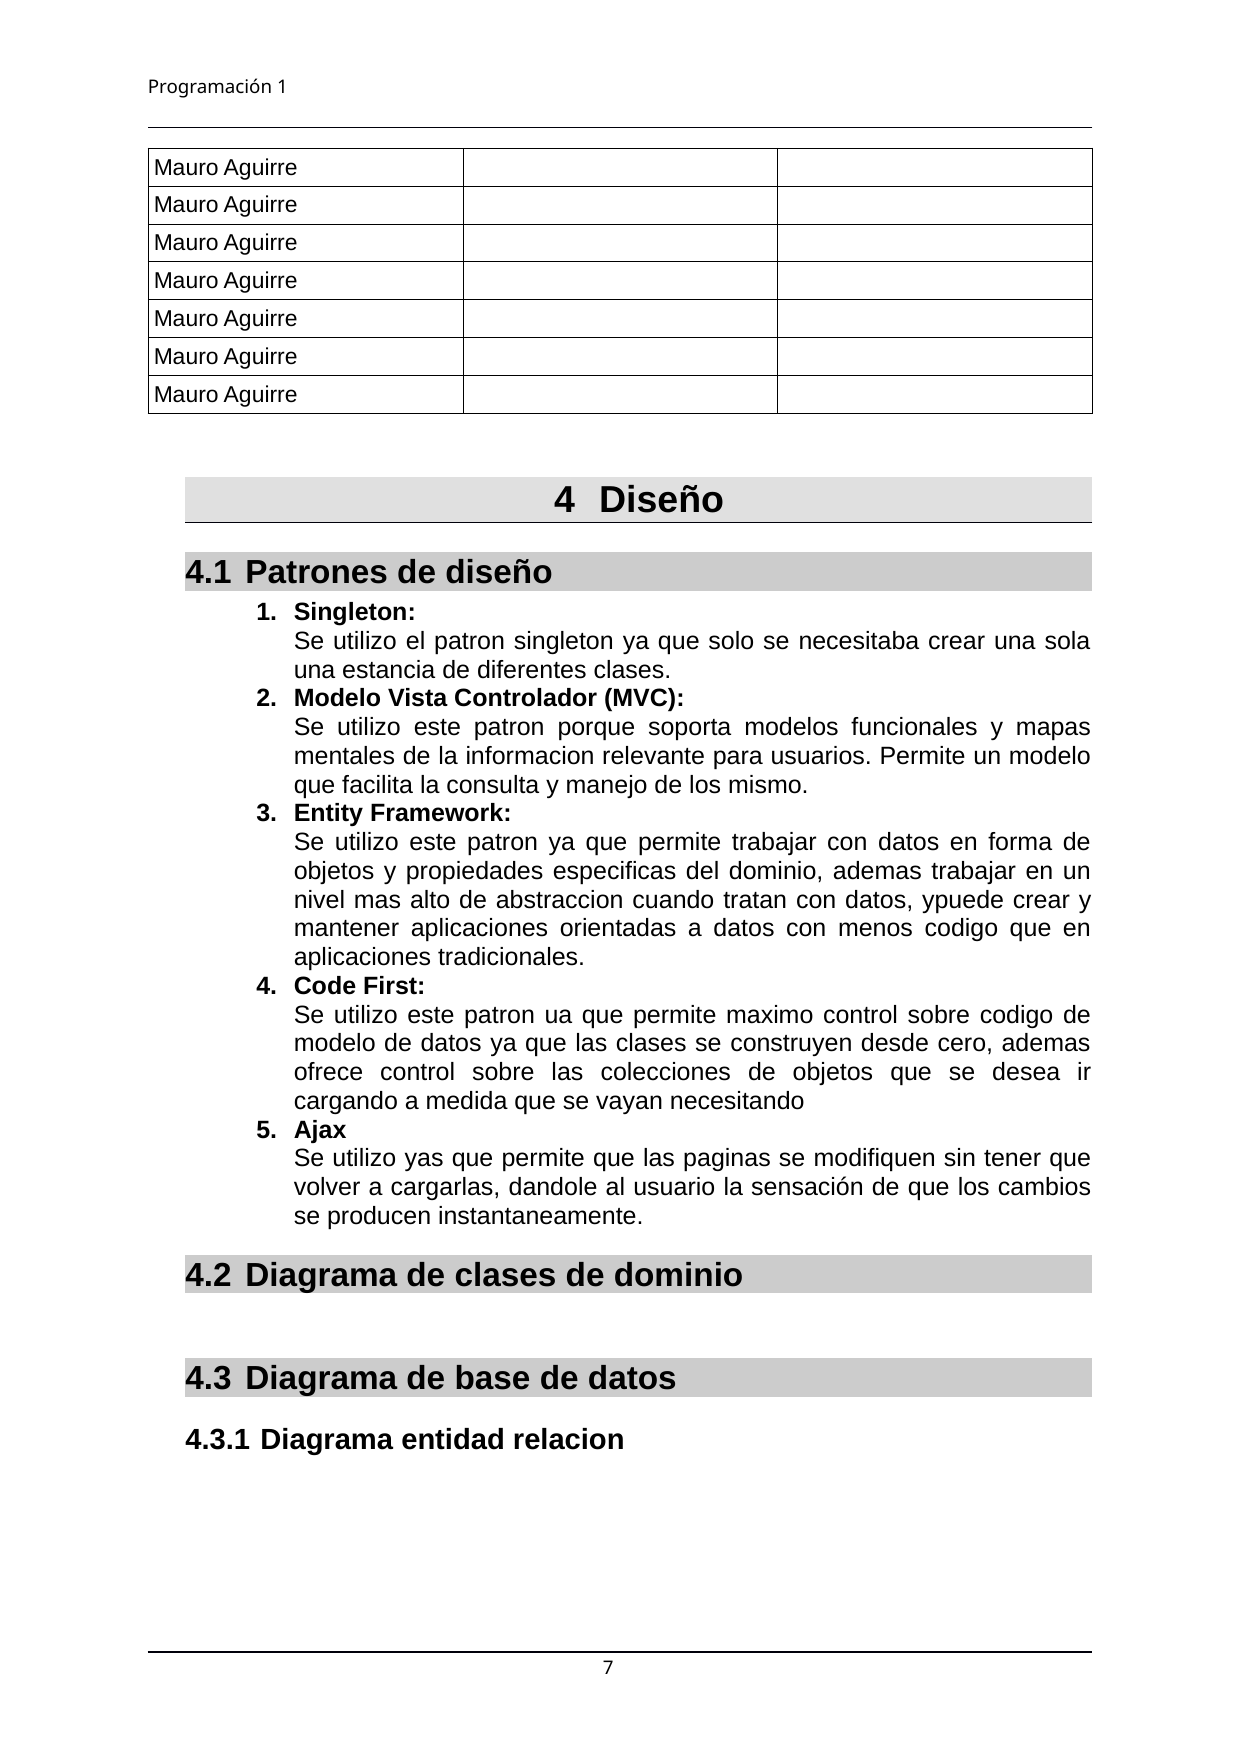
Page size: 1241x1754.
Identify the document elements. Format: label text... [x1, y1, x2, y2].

table_cell Mauro Aguirre [149, 225, 463, 261]
table_cell Mauro Aguirre [149, 149, 463, 186]
table_cell Mauro Aguirre [149, 187, 463, 223]
table_cell [778, 262, 1092, 299]
list Code First: [256, 971, 1092, 1000]
table_cell [464, 300, 777, 337]
table_cell Mauro Aguirre [149, 300, 463, 337]
table_cell [464, 225, 777, 261]
subtitle Diagrama entidad relacion [185, 1422, 1092, 1455]
table_cell [778, 187, 1092, 223]
table_cell Mauro Aguirre [149, 376, 463, 413]
subtitle Diagrama de base de datos [185, 1358, 1092, 1397]
list Entity Framework: [256, 798, 1092, 827]
table_cell [464, 187, 777, 223]
subtitle Diseño [185, 477, 1092, 522]
table_cell [778, 376, 1092, 413]
list Se utilizo yas que permite que las paginas se modifiquen sin tener que volver a cargarlas, dandole al usuario la sensación de que los cambios se producen instantaneamente. [256, 1143, 1092, 1230]
list Se utilizo el patron singleton ya que solo se necesitaba crear una sola una estancia de diferentes clases. [256, 626, 1092, 683]
list Singleton: [256, 597, 1092, 626]
table_cell [778, 338, 1092, 375]
table_cell Mauro Aguirre [149, 262, 463, 299]
list Modelo Vista Controlador (MVC): [256, 683, 1092, 712]
table_cell [464, 376, 777, 413]
table_cell [464, 338, 777, 375]
table_cell [464, 149, 777, 186]
table_cell [778, 300, 1092, 337]
table_cell [778, 225, 1092, 261]
table_cell [778, 149, 1092, 186]
list Ajax [256, 1115, 1092, 1143]
table_cell [464, 262, 777, 299]
subtitle Diagrama de clases de dominio [185, 1255, 1092, 1293]
subtitle Patrones de diseño [185, 552, 1092, 591]
list Se utilizo este patron ua que permite maximo control sobre codigo de modelo de datos ya que las clases se construyen desde cero, ademas ofrece control sobre las colecciones de objetos que se desea ir cargando a medida que se vayan necesitando [256, 1000, 1092, 1115]
table_cell Mauro Aguirre [149, 338, 463, 375]
list Se utilizo este patron porque soporta modelos funcionales y mapas mentales de la informacion relevante para usuarios. Permite un modelo que facilita la consulta y manejo de los mismo. [256, 712, 1092, 798]
list Se utilizo este patron ya que permite trabajar con datos en forma de objetos y propiedades especificas del dominio, ademas trabajar en un nivel mas alto de abstraccion cuando tratan con datos, ypuede crear y mantener aplicaciones orientadas a datos con menos codigo que en aplicaciones tradicionales. [256, 827, 1092, 971]
